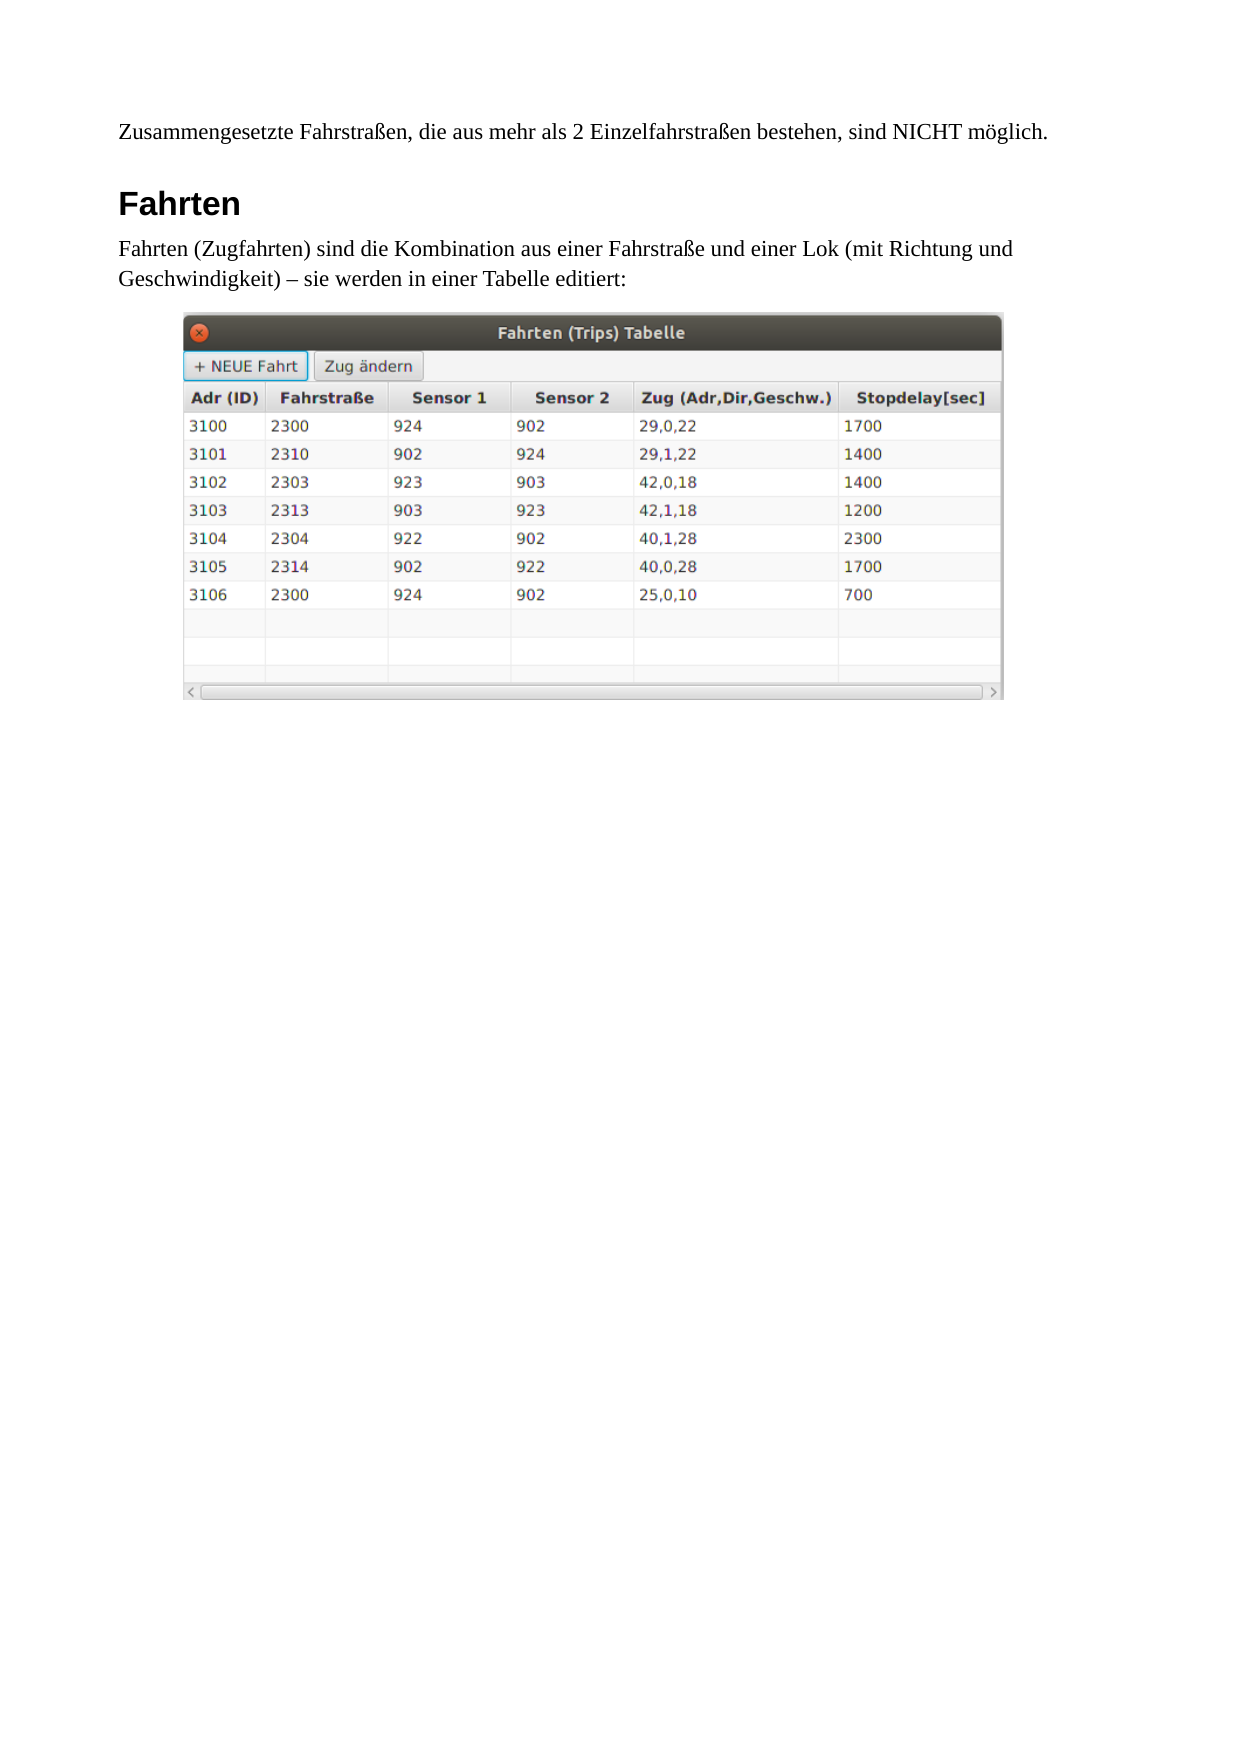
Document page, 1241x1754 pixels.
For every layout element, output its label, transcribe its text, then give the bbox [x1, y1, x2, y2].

picture [183, 312, 1004, 700]
subtitle Fahrten [118, 184, 1122, 222]
text Fahrten (Zugfahrten) sind die Kombination aus einer Fahrstraße und einer Lok (mit Richtung und Geschwindigkeit) – sie werden in einer Tabelle editiert: [118, 235, 1122, 291]
text Zusammengesetzte Fahrstraßen, die aus mehr als 2 Einzelfahrstraßen bestehen, sind NICHT möglich. [118, 118, 1122, 144]
